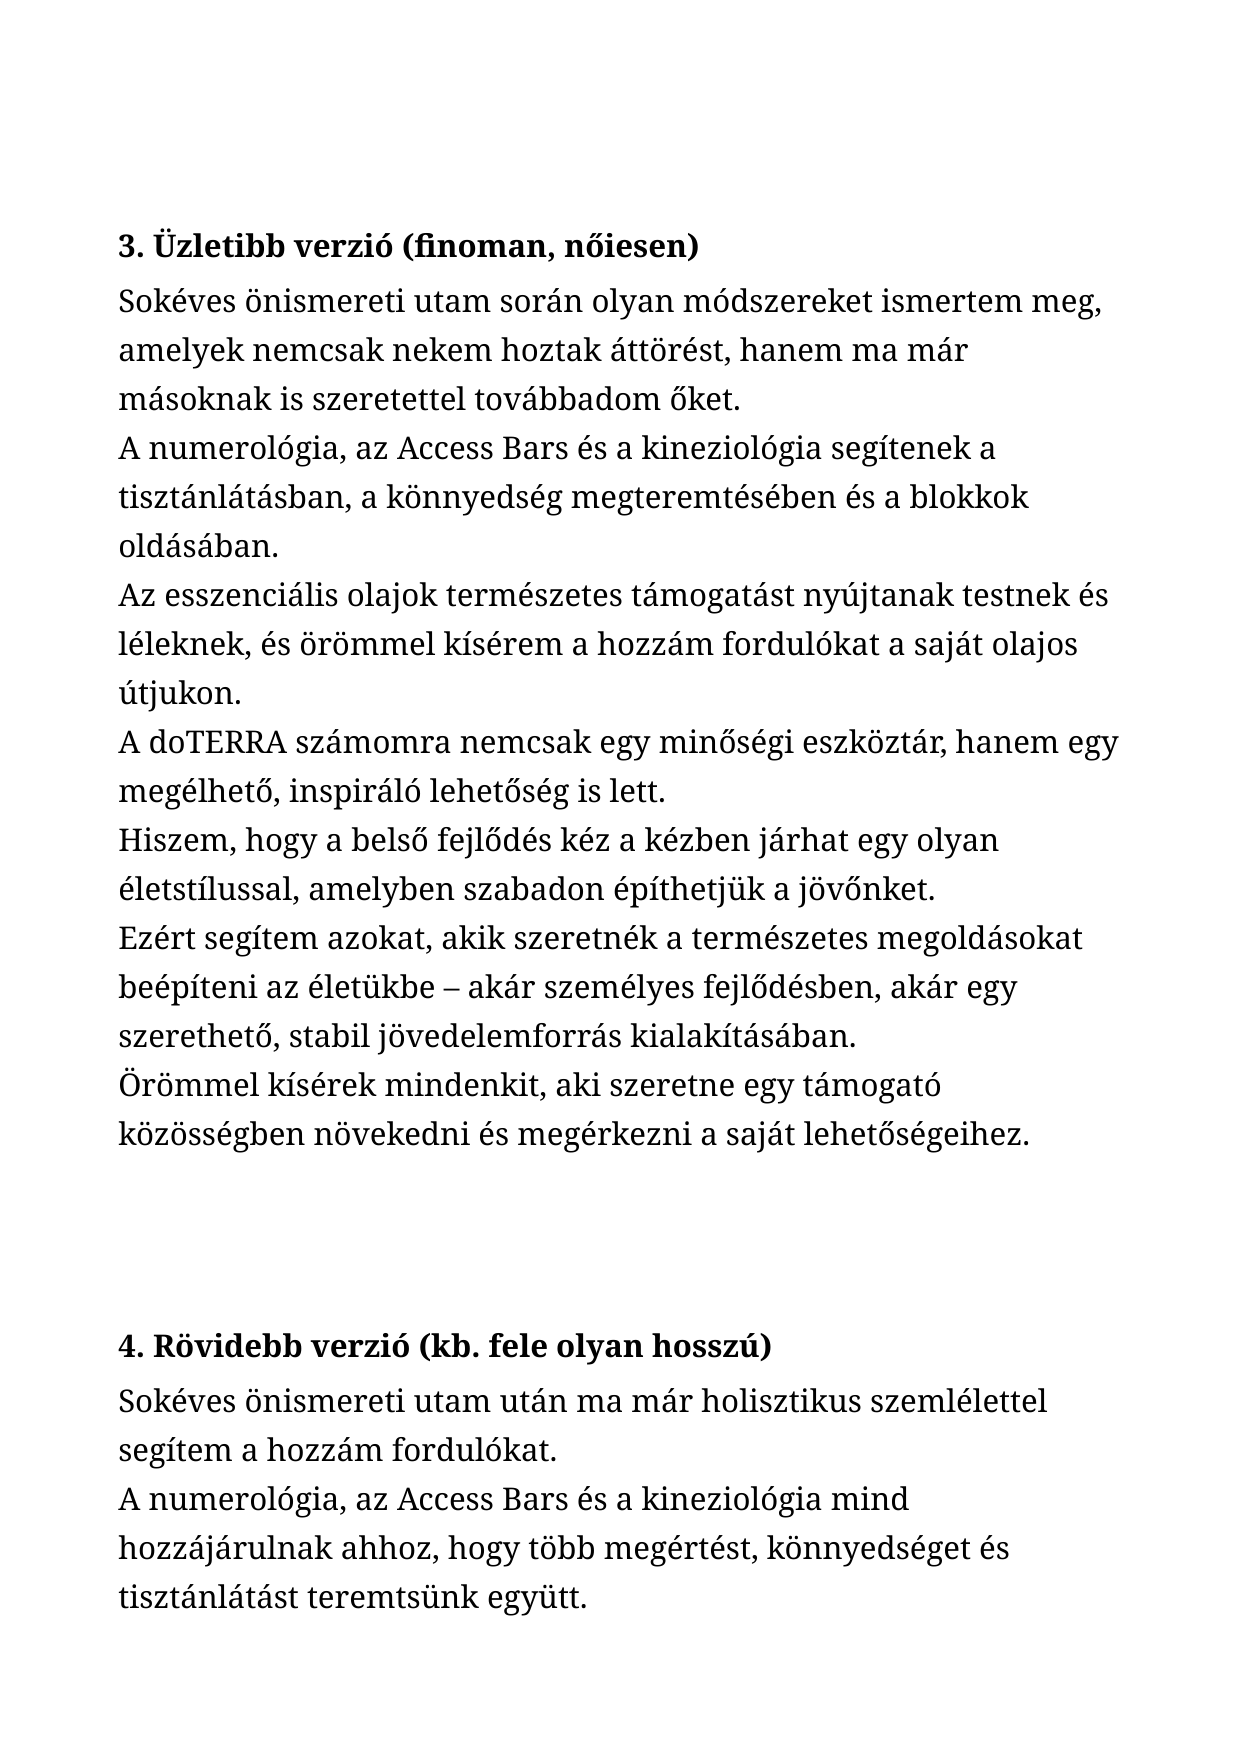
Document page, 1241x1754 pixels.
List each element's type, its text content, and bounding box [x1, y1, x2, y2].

text Sokéves önismereti utam során olyan módszereket ismertem meg, amelyek nemcsak nekem hoztak áttörést, hanem ma már másoknak is szeretettel továbbadom őket. A numerológia, az Access Bars és a kineziológia segítenek a tisztánlátásban, a könnyedség megteremtésében és a blokkok oldásában. Az esszenciális olajok természetes támogatást nyújtanak testnek és léleknek, és örömmel kísérem a hozzám fordulókat a saját olajos útjukon. A doTERRA számomra nemcsak egy minőségi eszköztár, hanem egy megélhető, inspiráló lehetőség is lett. Hiszem, hogy a belső fejlődés kéz a kézben járhat egy olyan életstílussal, amelyben szabadon építhetjük a jövőnket. Ezért segítem azokat, akik szeretnék a természetes megoldásokat beépíteni az életükbe – akár személyes fejlődésben, akár egy szerethető, stabil jövedelemforrás kialakításában. Örömmel kísérek mindenkit, aki szeretne egy támogató közösségben növekedni és megérkezni a saját lehetőségeihez. [118, 279, 1122, 1154]
subtitle 3. Üzletibb verzió (finoman, nőiesen) [118, 224, 1122, 267]
text Sokéves önismereti utam után ma már holisztikus szemlélettel segítem a hozzám fordulókat. A numerológia, az Access Bars és a kineziológia mind hozzájárulnak ahhoz, hogy több megértést, könnyedséget és tisztánlátást teremtsünk együtt. [118, 1379, 1122, 1617]
subtitle 4. Rövidebb verzió (kb. fele olyan hosszú) [118, 1324, 1122, 1366]
